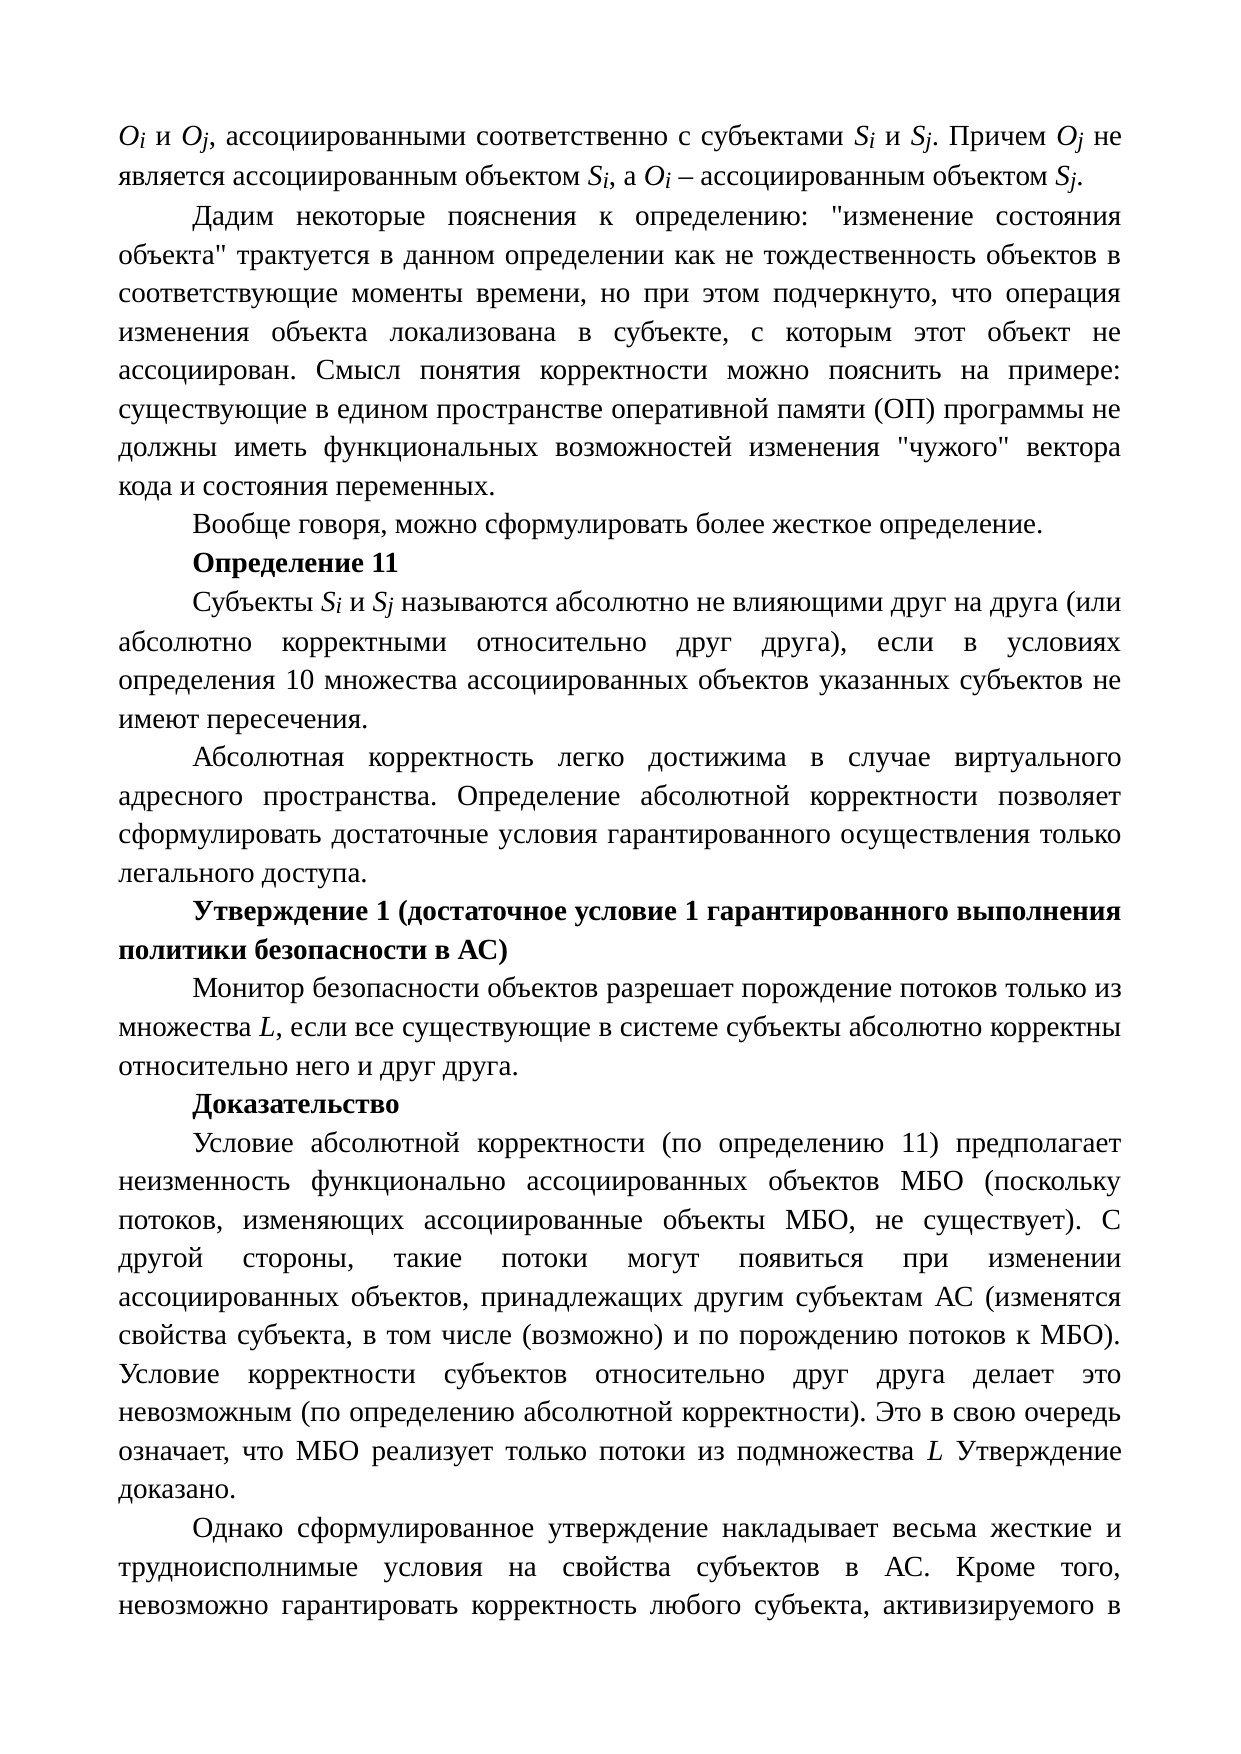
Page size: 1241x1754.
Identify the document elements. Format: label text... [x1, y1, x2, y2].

text Монитор безопасности объектов разрешает порождение потоков только из множества L, если все существующие в системе субъекты абсолютно корректны относительно него и друг друга. [118, 971, 1122, 1081]
text Дадим некоторые пояснения к определению: "изменение состояния объекта" трактуется в данном определении как не тождественность объектов в соответствующие моменты времени, но при этом подчеркнуто, что операция изменения объекта локализована в субъекте, с которым этот объект не ассоциирован. Смысл понятия корректности можно пояснить на примере: существующие в едином пространстве оперативной памяти (ОП) программы не должны иметь функциональных возможностей изменения "чужого" вектора кода и состояния переменных. [118, 198, 1122, 502]
text Условие абсолютной корректности (по определению 11) предполагает неизменность функционально ассоциированных объектов МБО (поскольку потоков, изменяющих ассоциированные объекты МБО, не существует). С другой стороны, такие потоки могут появиться при изменении ассоциированных объектов, принадлежащих другим субъектам АС (изменятся свойства субъекта, в том числе (возможно) и по порождению потоков к МБО). Условие корректности субъектов относительно друг друга делает это невозможным (по определению абсолютной корректности). Это в свою очередь означает, что МБО реализует только потоки из подмножества L Утверждение доказано. [118, 1125, 1122, 1505]
text Субъекты Si и Sj называются абсолютно не влияющими друг на друга (или абсолютно корректными относительно друг друга), если в условиях определения 10 множества ассоциированных объектов указанных субъектов не имеют пересечения. [118, 584, 1122, 734]
text Абсолютная корректность легко достижима в случае виртуального адресного пространства. Определение абсолютной корректности позволяет сформулировать достаточные условия гарантированного осуществления только легального доступа. [118, 739, 1122, 888]
text Определение 11 [118, 545, 1122, 579]
text Однако сформулированное утверждение накладывает весьма жесткие и трудноисполнимые условия на свойства субъектов в АС. Кроме того, невозможно гарантировать корректность любого субъекта, активизируемого в [118, 1510, 1122, 1621]
text Вообще говоря, можно сформулировать более жесткое определение. [118, 507, 1122, 540]
text Доказательство [118, 1086, 1122, 1120]
text Oi и Oj, ассоциированными соответственно с субъектами Si и Sj. Причем Oj не является ассоциированным объектом Si, а Oi – ассоциированным объектом Sj. [118, 118, 1122, 193]
text Утверждение 1 (достаточное условие 1 гарантированного выполнения политики безопасности в АС) [118, 893, 1122, 966]
